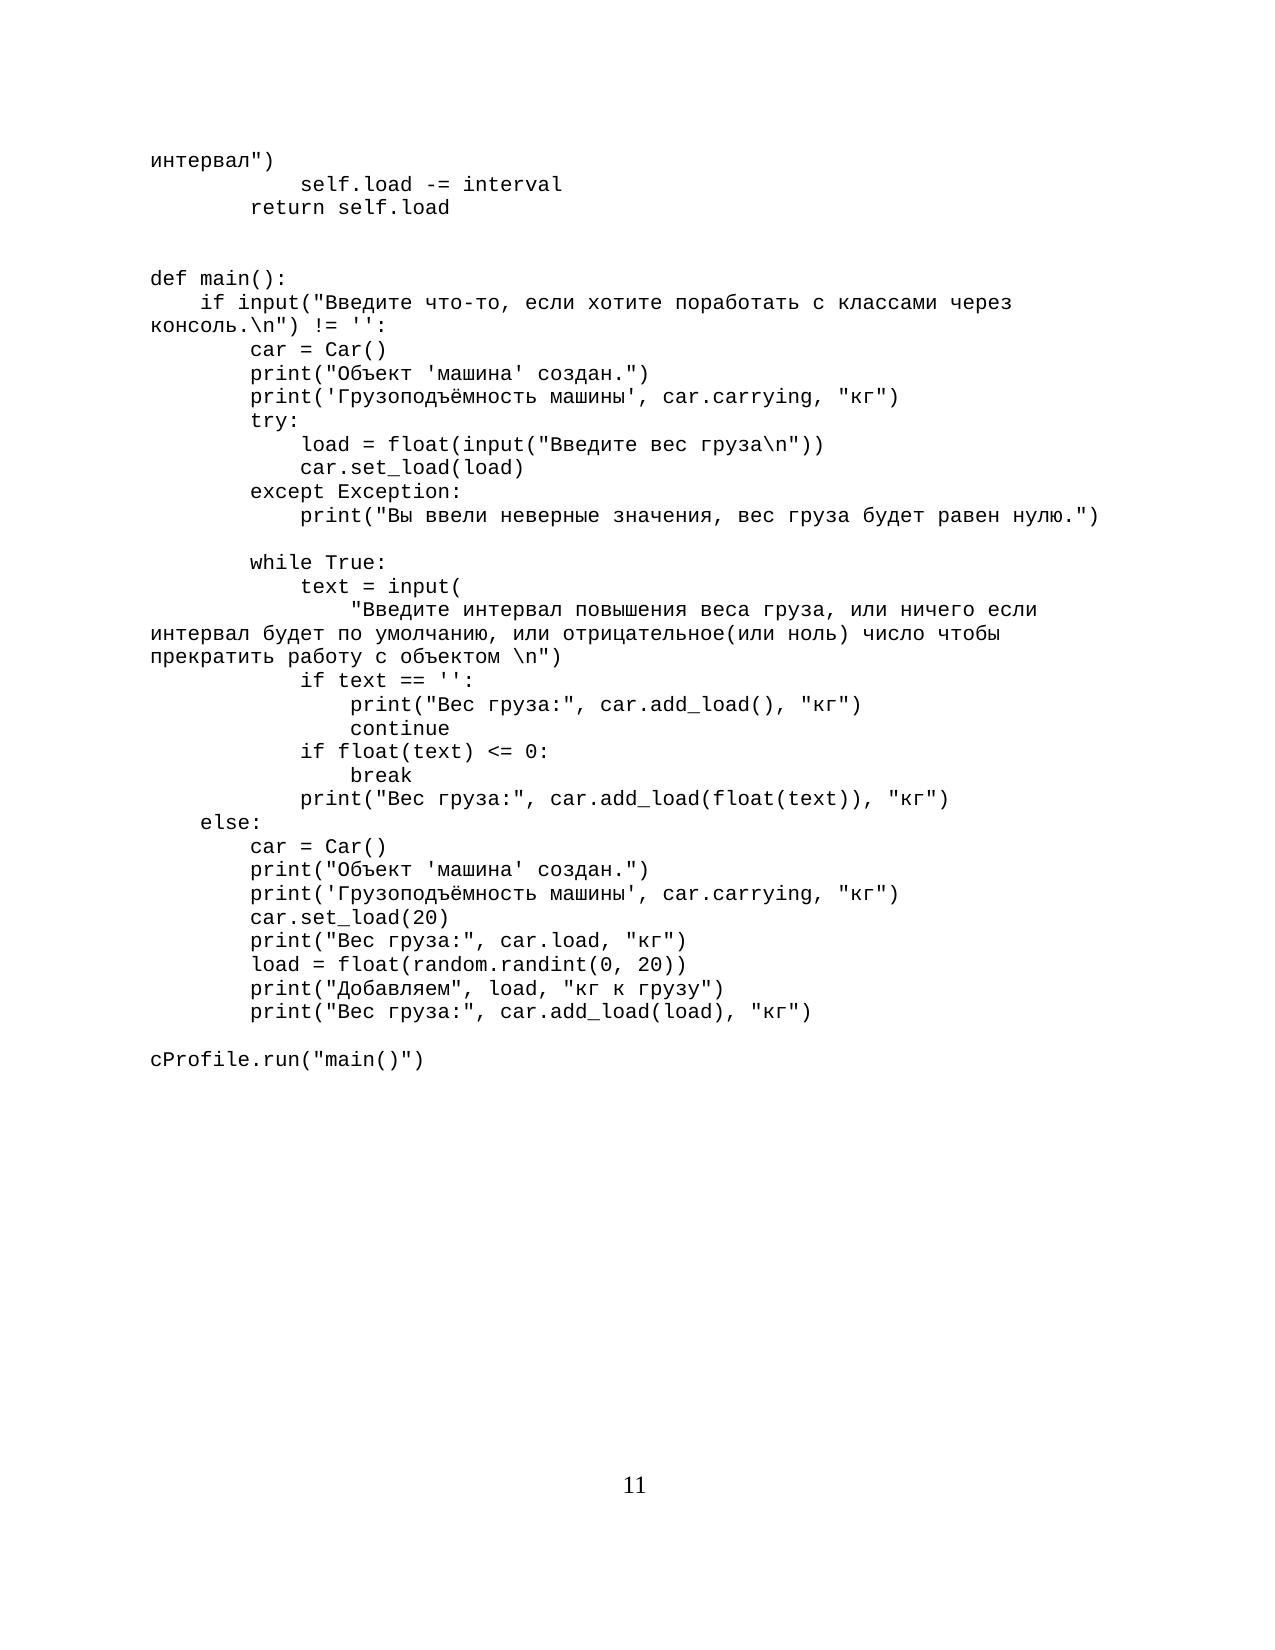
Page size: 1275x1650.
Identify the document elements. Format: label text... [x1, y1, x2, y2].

text def main(): [150, 268, 1125, 292]
text print("Объект 'машина' создан.") [150, 859, 1125, 883]
text print('Грузоподъёмность машины', car.carrying, "кг") [150, 386, 1125, 410]
text print("Вы ввели неверные значения, вес груза будет равен нулю.") [150, 505, 1125, 528]
text text = input( [150, 576, 1125, 599]
text print("Вес груза:", car.add_load(load), "кг") [150, 1001, 1125, 1025]
text else: [150, 812, 1125, 836]
text cProfile.run("main()") [150, 1048, 1125, 1072]
text break [150, 765, 1125, 788]
text load = float(input("Введите вес груза\n")) [150, 434, 1125, 457]
text print("Объект 'машина' создан.") [150, 363, 1125, 386]
text if input("Введите что-то, если хотите поработать с классами через консоль.\n") != '': [150, 292, 1125, 339]
text if float(text) <= 0: [150, 741, 1125, 765]
text print("Вес груза:", car.add_load(), "кг") [150, 694, 1125, 717]
text while True: [150, 552, 1125, 576]
text car.set_load(load) [150, 457, 1125, 481]
text except Exception: [150, 481, 1125, 505]
text car.set_load(20) [150, 907, 1125, 930]
text print("Вес груза:", car.load, "кг") [150, 930, 1125, 954]
text print("Добавляем", load, "кг к грузу") [150, 978, 1125, 1001]
text try: [150, 410, 1125, 434]
text интервал") [150, 150, 1125, 174]
text self.load -= interval [150, 174, 1125, 197]
text continue [150, 717, 1125, 741]
text "Введите интервал повышения веса груза, или ничего если интервал будет по умолчанию, или отрицательное(или ноль) число чтобы прекратить работу с объектом \n") [150, 599, 1125, 670]
text print('Грузоподъёмность машины', car.carrying, "кг") [150, 883, 1125, 907]
text if text == '': [150, 670, 1125, 694]
text load = float(random.randint(0, 20)) [150, 954, 1125, 978]
text car = Car() [150, 339, 1125, 363]
text car = Car() [150, 836, 1125, 859]
text print("Вес груза:", car.add_load(float(text)), "кг") [150, 788, 1125, 812]
text return self.load [150, 197, 1125, 221]
